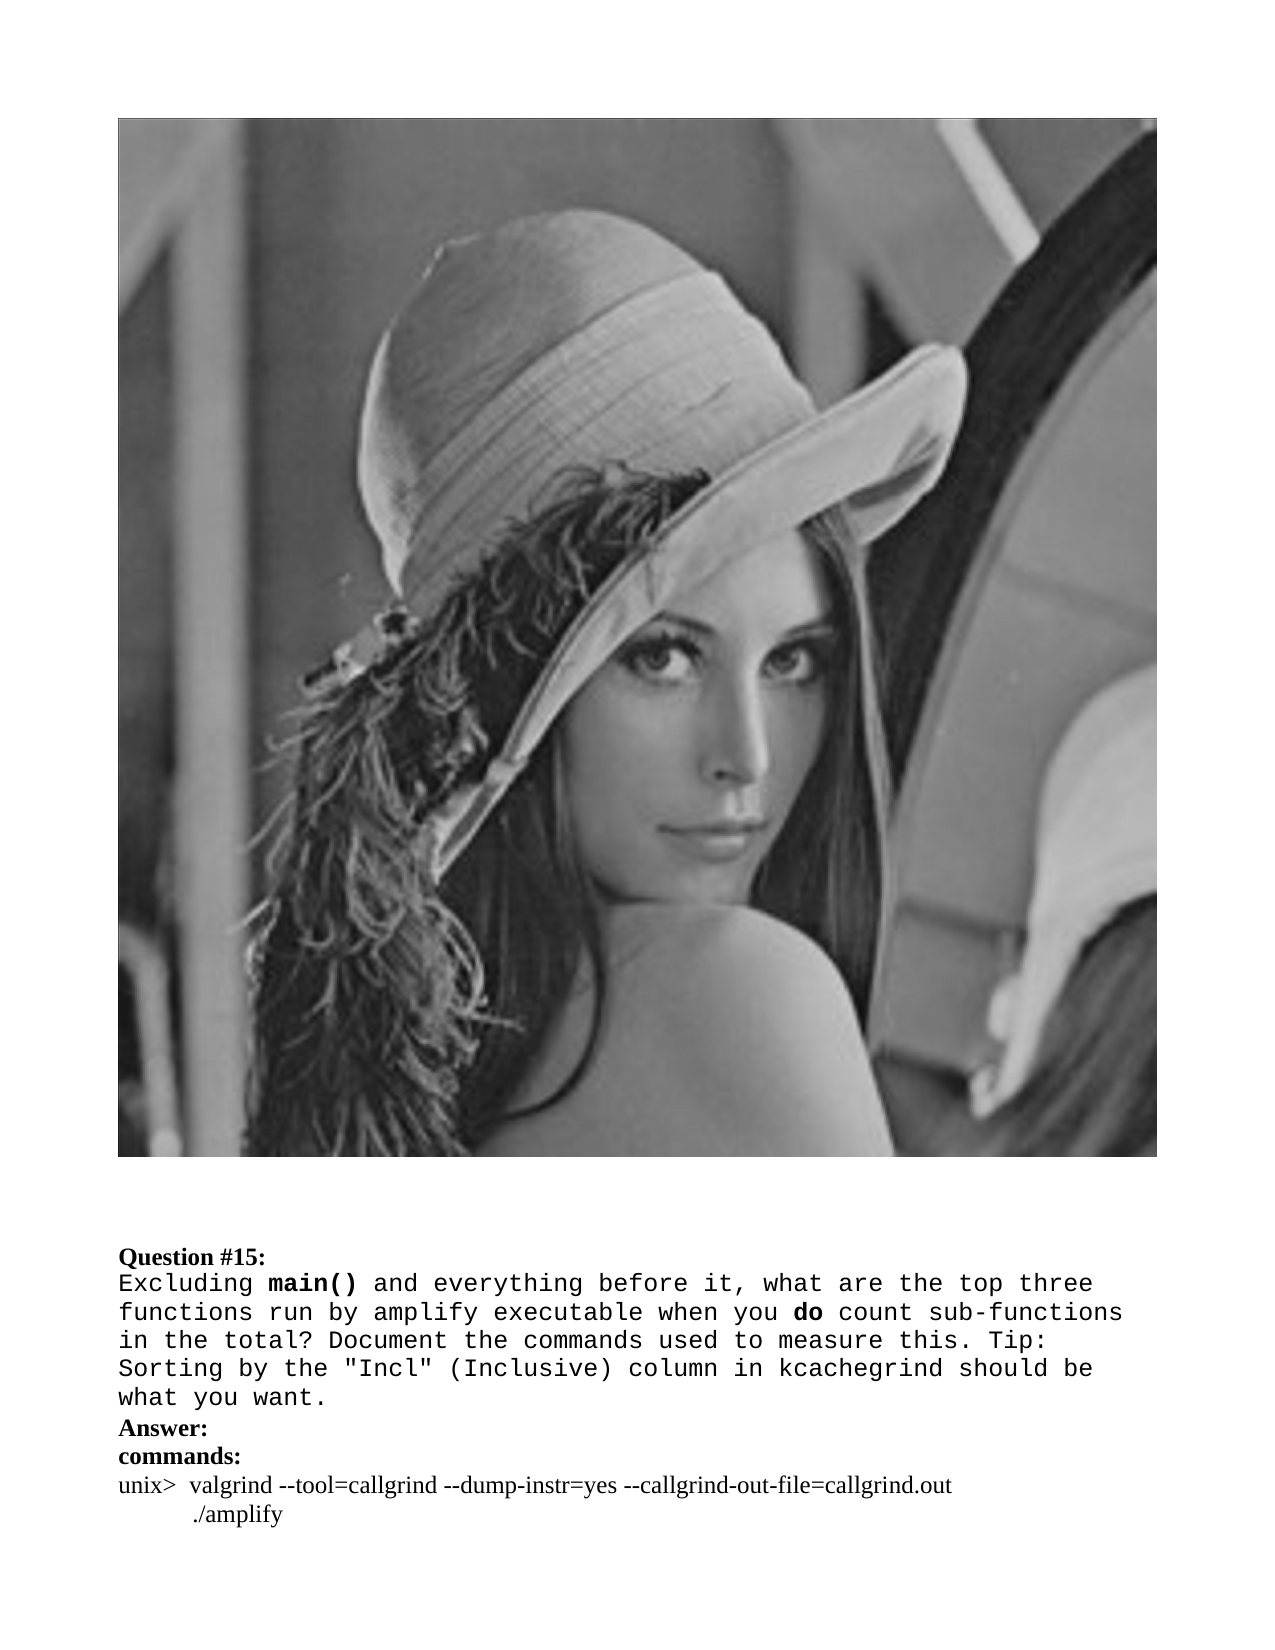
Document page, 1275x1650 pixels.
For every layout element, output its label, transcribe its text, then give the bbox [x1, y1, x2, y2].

picture [118, 118, 1157, 1157]
text unix> valgrind --tool=callgrind --dump-instr=yes --callgrind-out-file=callgrind.out ./amplify [118, 1470, 1157, 1528]
text Answer: [118, 1413, 1157, 1441]
text Question #15: [118, 1242, 1157, 1271]
text Excluding main() and everything before it, what are the top three functions run by amplify executable when you do count sub-functions in the total? Document the commands used to measure this. Tip: Sorting by the "Incl" (Inclusive) column in kcachegrind should be what you want. [118, 1271, 1157, 1413]
text commands: [118, 1441, 1157, 1470]
